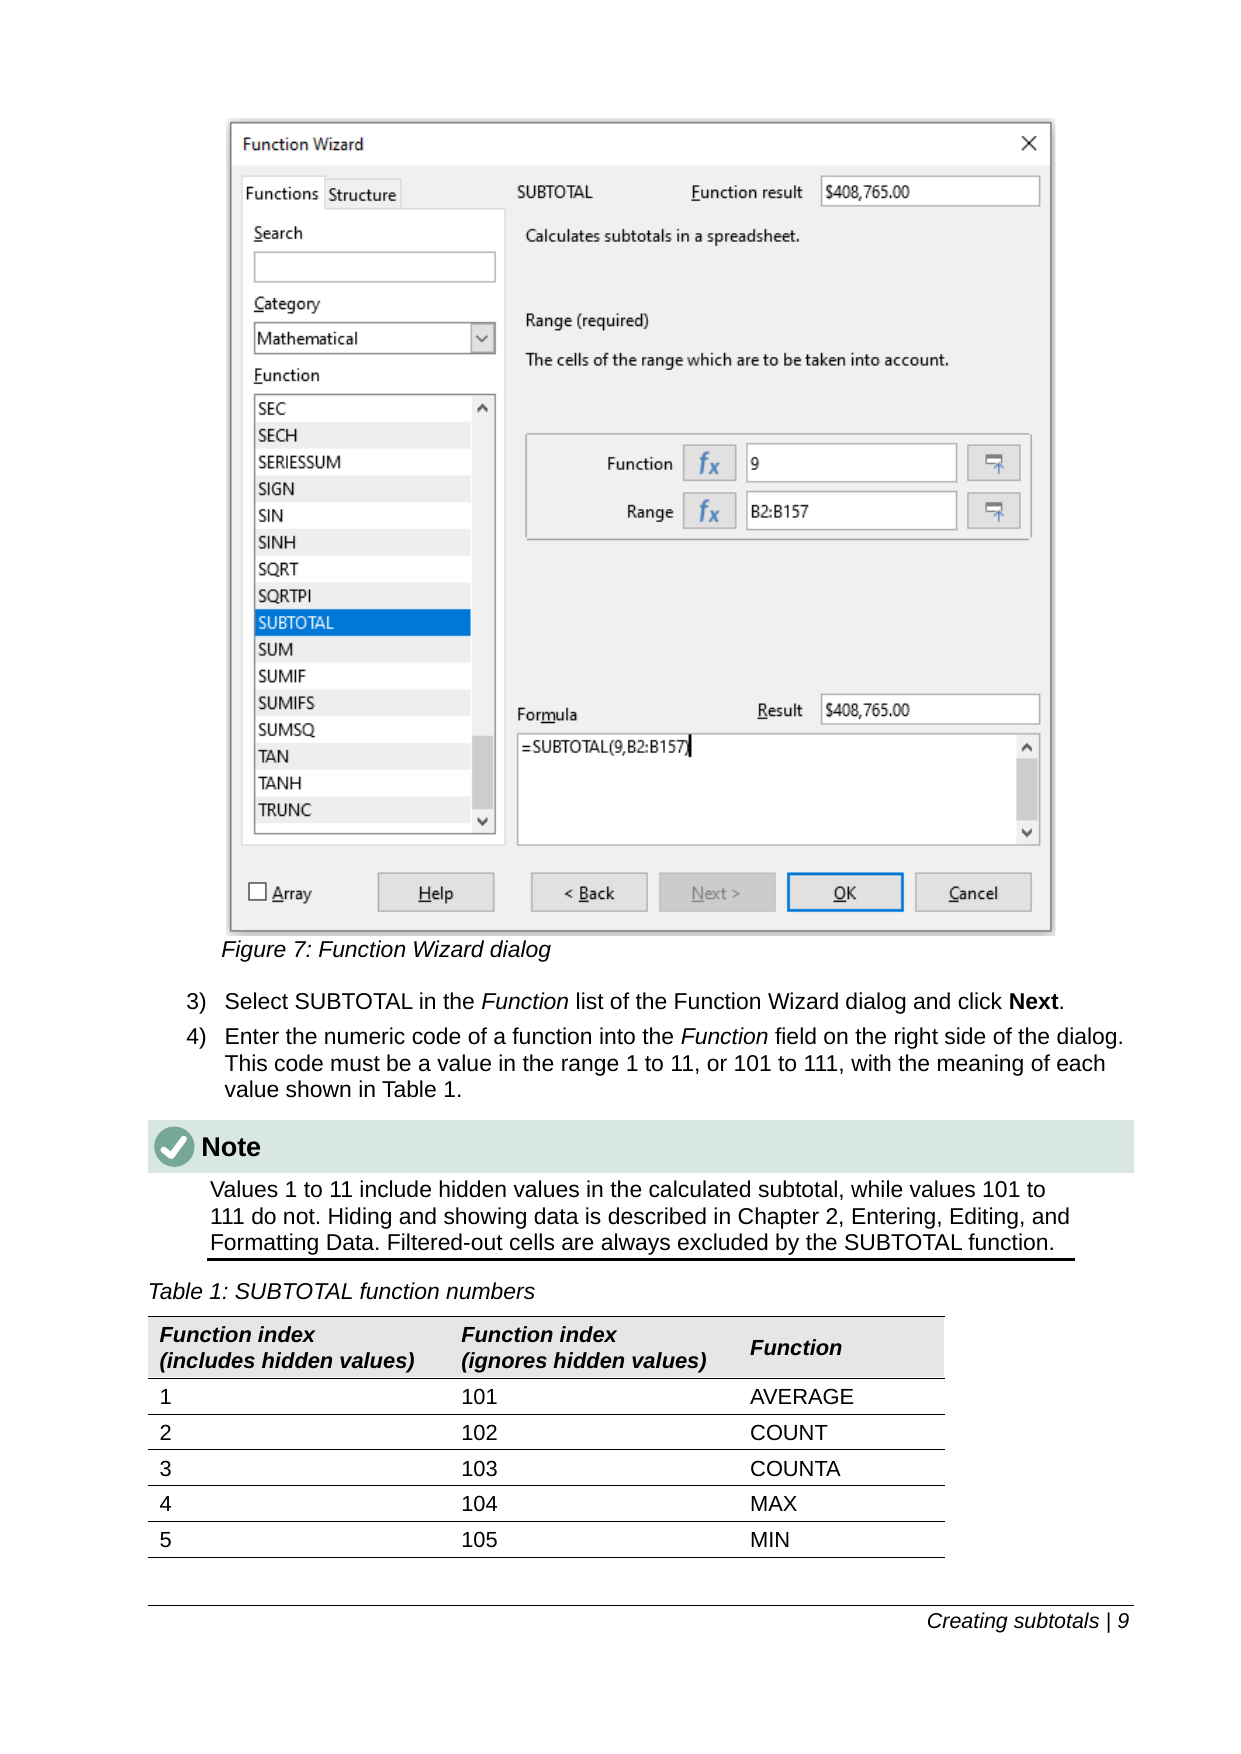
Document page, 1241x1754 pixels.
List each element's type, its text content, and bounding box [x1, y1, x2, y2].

table_cell 2 [148, 1415, 449, 1449]
table_cell COUNTA [738, 1450, 944, 1485]
text Figure 7: Function Wizard dialog [221, 118, 1060, 962]
picture [226, 118, 1056, 936]
table_cell 103 [449, 1450, 738, 1485]
table_cell 102 [449, 1415, 738, 1449]
text Values 1 to 11 include hidden values in the calculated subtotal, while values 101 to 111 do not. Hiding and showing data is described in Chapter 2, Entering, Editing, and Formatting Data. Filtered-out cells are always excluded by the SUBTOTAL function. [207, 1173, 1075, 1258]
table_cell MAX [738, 1486, 944, 1521]
table_cell MIN [738, 1522, 944, 1557]
table_cell 1 [148, 1379, 449, 1413]
table_header Function index (includes hidden values) [148, 1317, 449, 1377]
subtitle Note [148, 1120, 1134, 1173]
table_cell 105 [449, 1522, 738, 1557]
table_header Function [738, 1317, 944, 1377]
text Table 1: SUBTOTAL function numbers [148, 1278, 1134, 1304]
table_header Function index (ignores hidden values) [449, 1317, 738, 1377]
table_cell COUNT [738, 1415, 944, 1449]
table_cell 104 [449, 1486, 738, 1521]
table_cell 3 [148, 1450, 449, 1485]
list Select SUBTOTAL in the Function list of the Function Wizard dialog and click Next. [207, 988, 1134, 1014]
table_cell 101 [449, 1379, 738, 1413]
table_cell 4 [148, 1486, 449, 1521]
table_cell 5 [148, 1522, 449, 1557]
list Enter the numeric code of a function into the Function field on the right side of the dialog. This code must be a value in the range 1 to 11, or 101 to 111, with the meaning of each value shown in Table 1. [207, 1023, 1134, 1102]
table_cell AVERAGE [738, 1379, 944, 1413]
